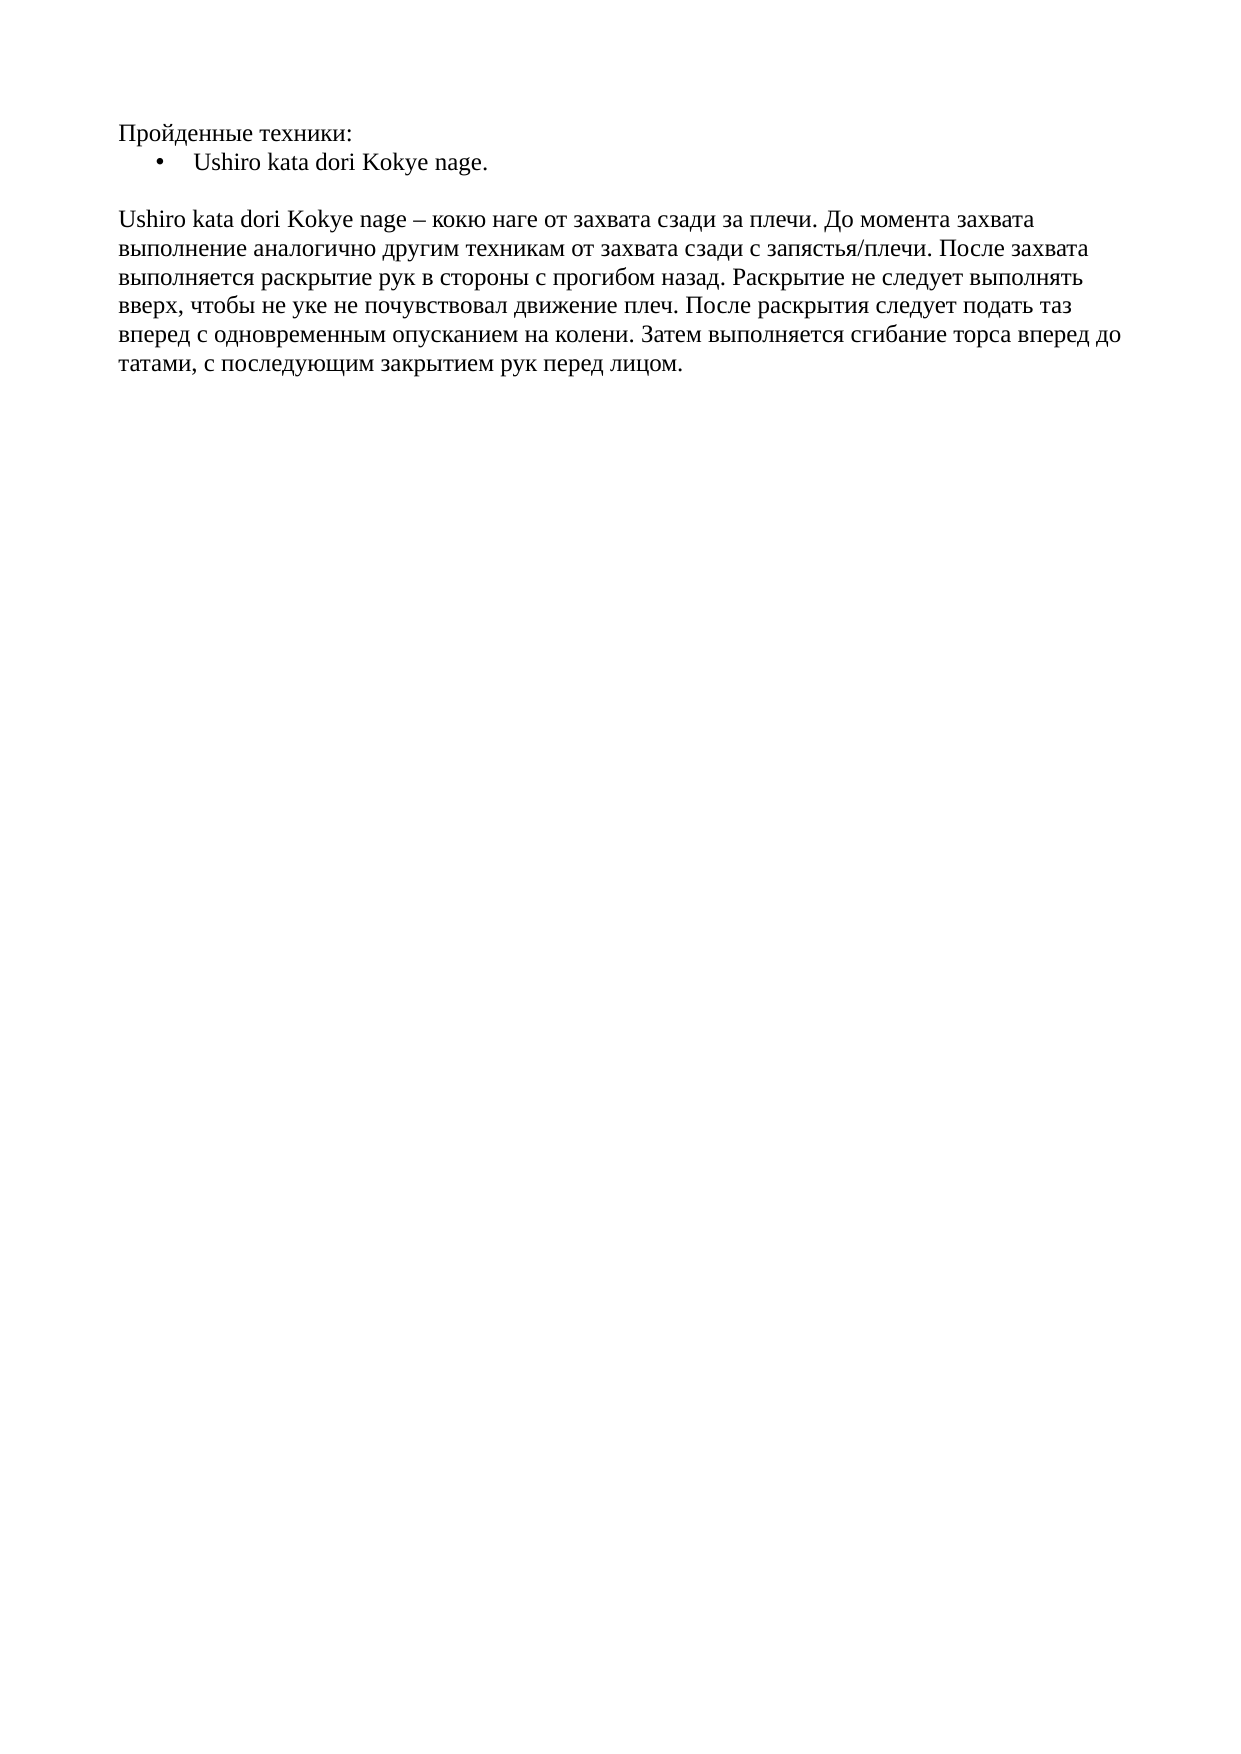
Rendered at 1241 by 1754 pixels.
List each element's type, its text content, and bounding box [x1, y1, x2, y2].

text Ushiro kata dori Kokye nage – кокю наге от захвата сзади за плечи. До момента захвата выполнение аналогично другим техникам от захвата сзади с запястья/плечи. После захвата выполняется раскрытие рук в стороны с прогибом назад. Раскрытие не следует выполнять вверх, чтобы не уке не почувствовал движение плеч. После раскрытия следует подать таз вперед с одновременным опусканием на колени. Затем выполняется сгибание торса вперед до татами, с последующим закрытием рук перед лицом. [118, 204, 1122, 377]
list Ushiro kata dori Kokye nage. [156, 147, 1122, 176]
text Пройденные техники: [118, 118, 1122, 147]
